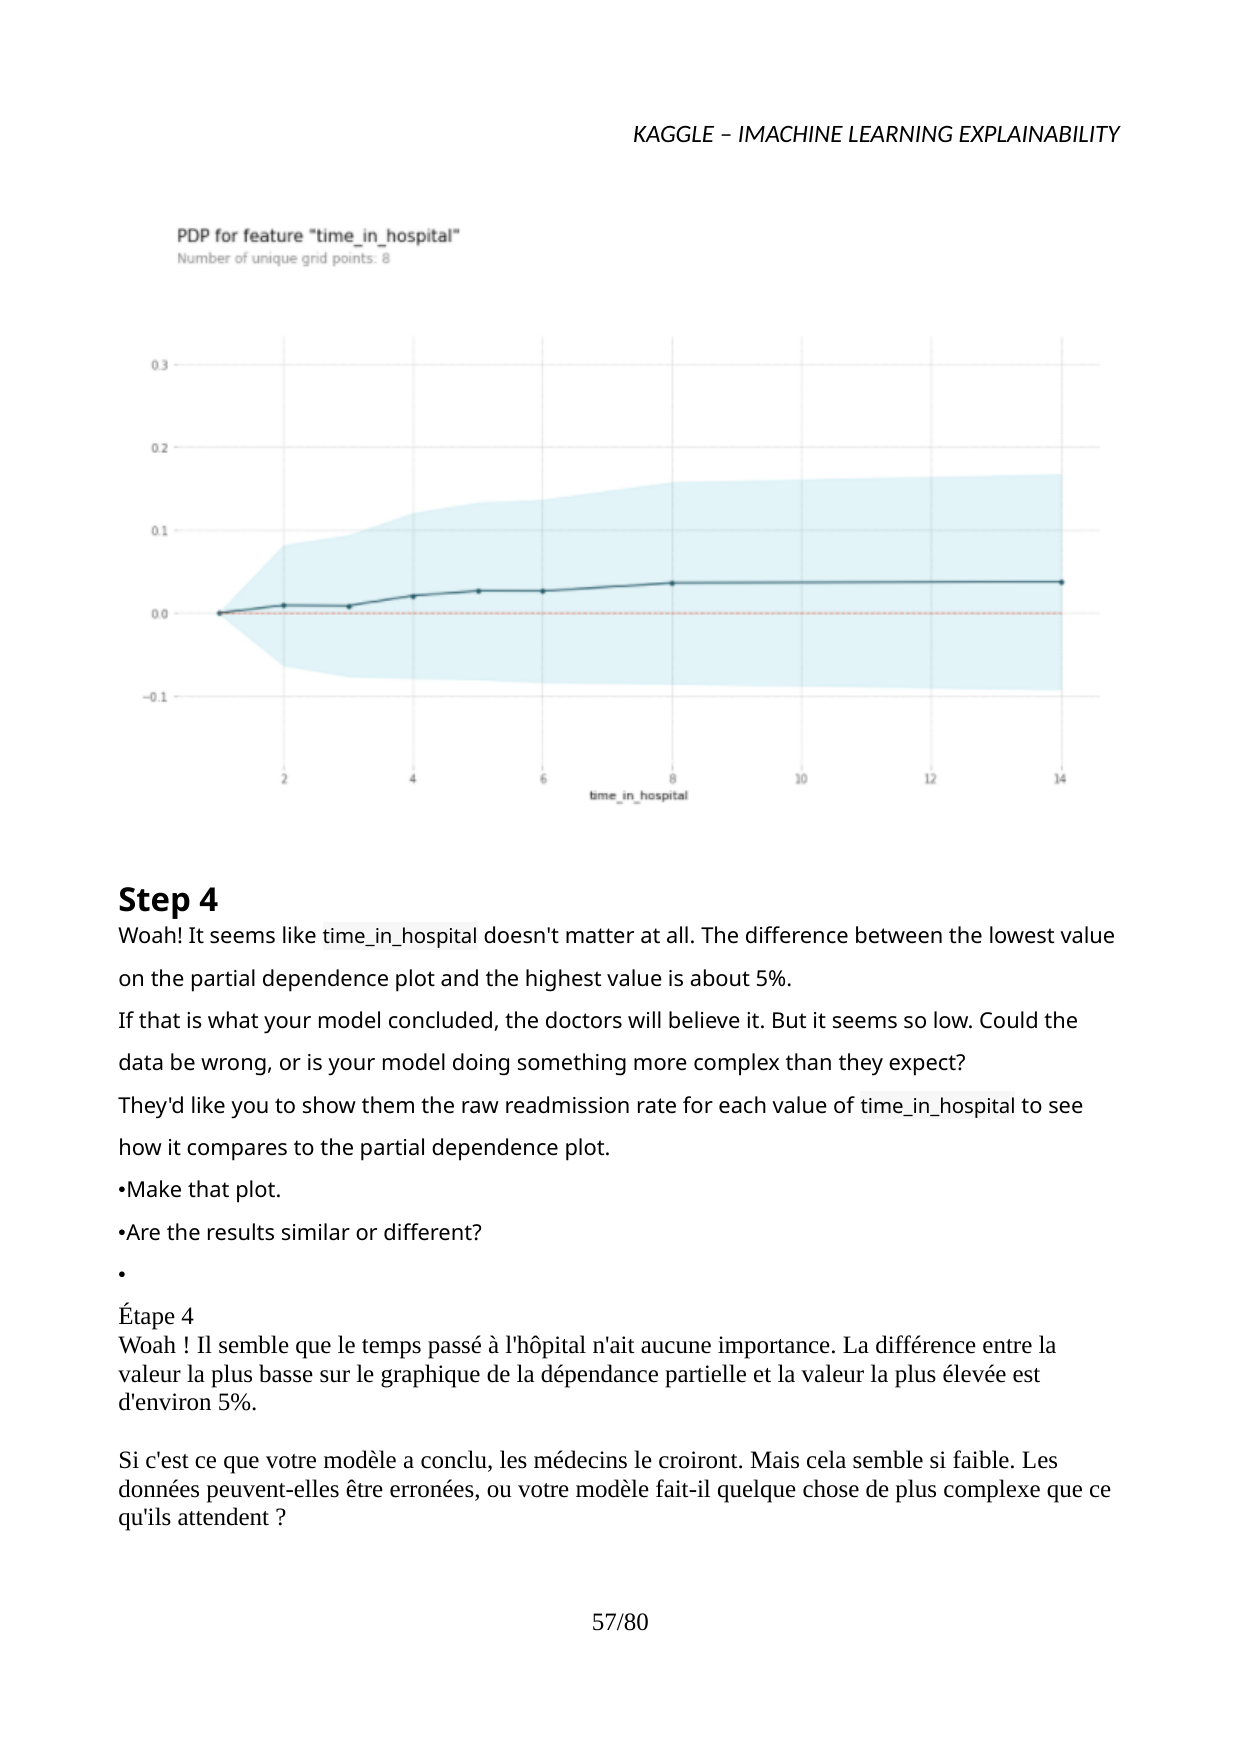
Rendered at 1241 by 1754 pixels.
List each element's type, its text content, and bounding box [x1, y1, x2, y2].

text Woah! It seems like time_in_hospital doesn't matter at all. The difference between the lowest value on the partial dependence plot and the highest value is about 5%. [118, 921, 1122, 993]
text They'd like you to show them the raw readmission rate for each value of time_in_hospital to see how it compares to the partial dependence plot. [118, 1090, 1122, 1162]
text If that is what your model concluded, the doctors will believe it. But it seems so low. Could the data be wrong, or is your model doing something more complex than they expect? [118, 1005, 1122, 1077]
text Étape 4 [118, 1301, 1122, 1330]
text Woah ! Il semble que le temps passé à l'hôpital n'ait aucune importance. La différence entre la valeur la plus basse sur le graphique de la dépendance partielle et la valeur la plus élevée est d'environ 5%. [118, 1330, 1122, 1416]
list Make that plot. [118, 1174, 1122, 1204]
picture [96, 185, 1100, 847]
list Are the results similar or different? [118, 1217, 1122, 1246]
subtitle Step 4 [118, 876, 1122, 921]
text Si c'est ce que votre modèle a conclu, les médecins le croiront. Mais cela semble si faible. Les données peuvent-elles être erronées, ou votre modèle fait-il quelque chose de plus complexe que ce qu'ils attendent ? [118, 1445, 1122, 1531]
